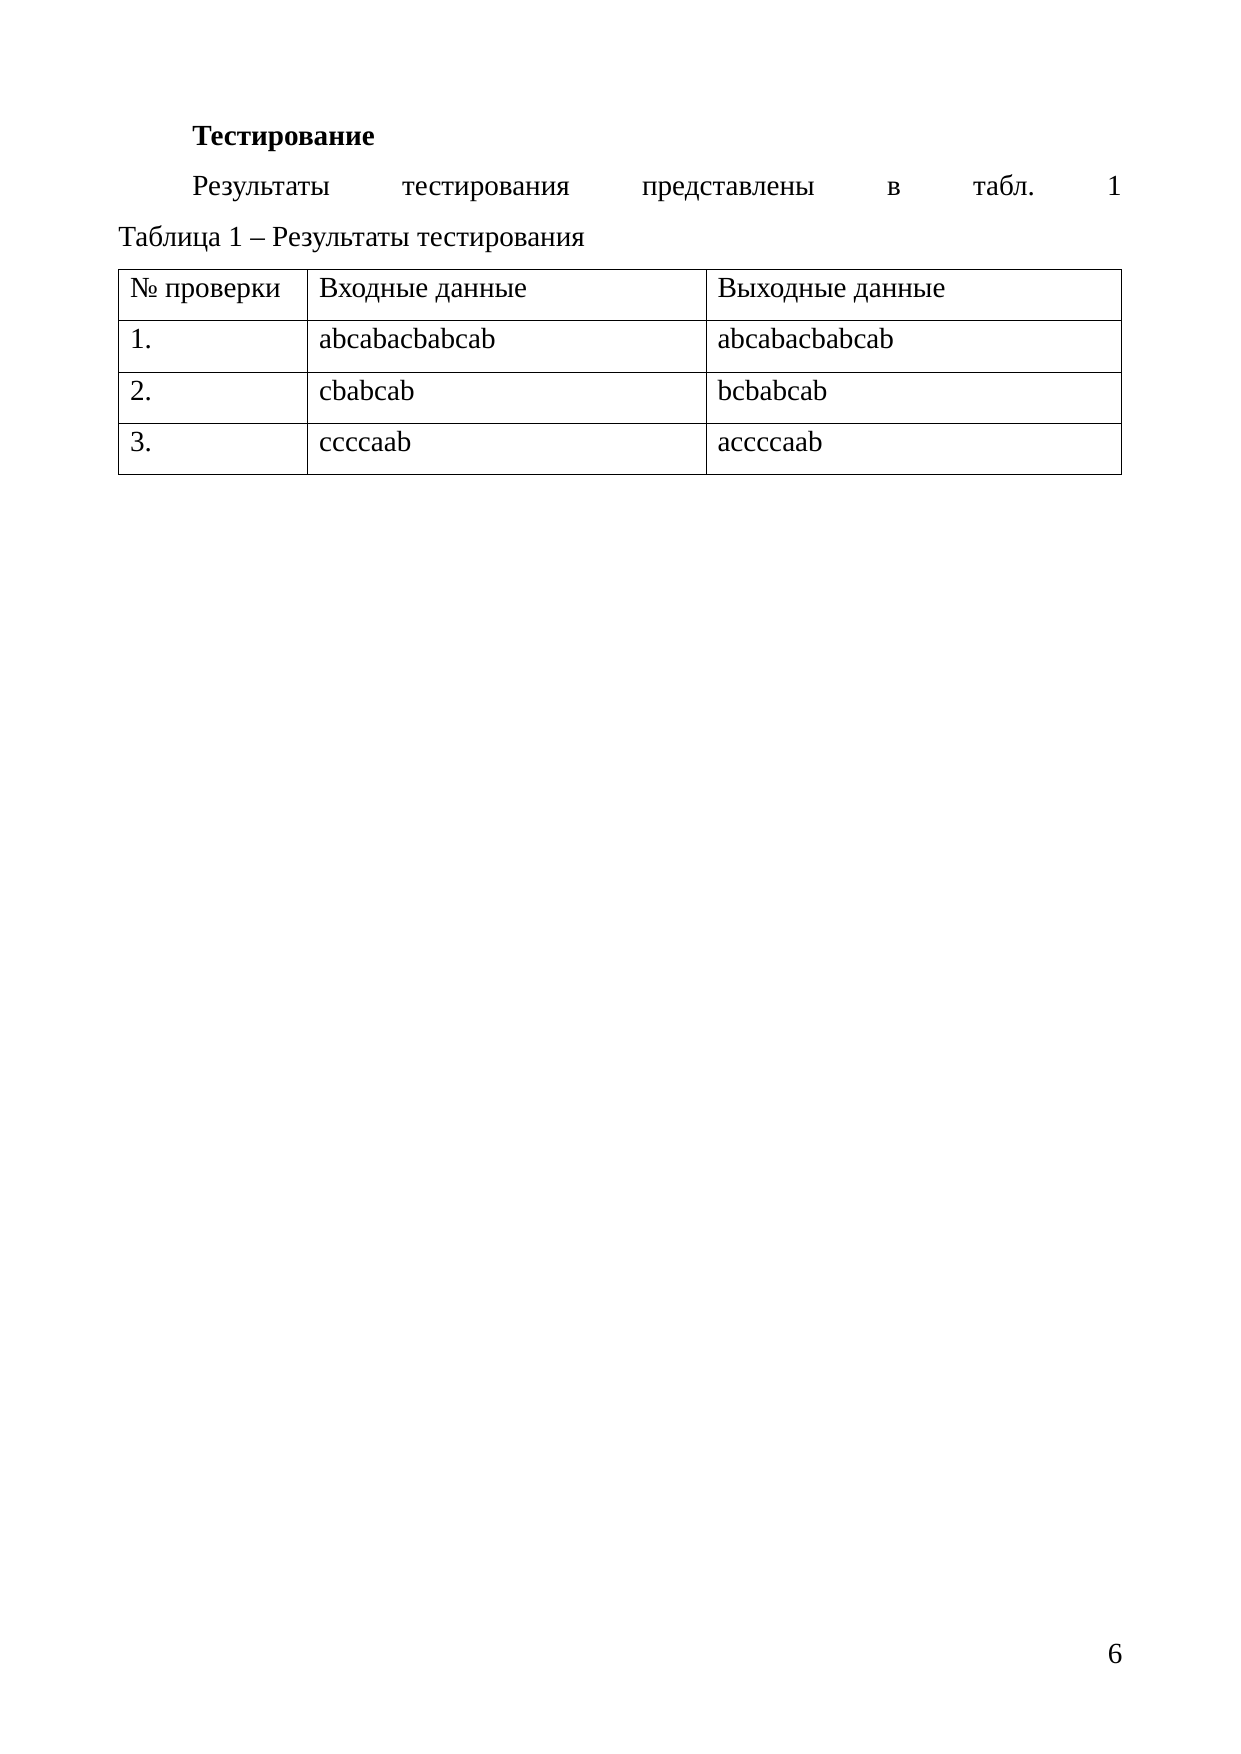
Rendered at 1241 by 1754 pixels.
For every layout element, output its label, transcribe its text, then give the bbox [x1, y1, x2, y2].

table_cell abcabacbabcab [707, 321, 1121, 372]
table_cell abcabacbabcab [308, 321, 706, 372]
text Тестирование [118, 118, 1122, 152]
table_header № проверки [119, 270, 307, 320]
table_cell cbabcab [308, 373, 706, 423]
table_cell 2. [119, 373, 307, 423]
table_cell 1. [119, 321, 307, 372]
text Результаты тестирования представлены в табл. 1 Таблица 1 – Результаты тестирования [118, 168, 1122, 252]
table_header Выходные данные [707, 270, 1121, 320]
table_header Входные данные [308, 270, 706, 320]
table_cell bcbabcab [707, 373, 1121, 423]
table_cell accccaab [707, 424, 1121, 474]
table_cell ccccaab [308, 424, 706, 474]
table_cell 3. [119, 424, 307, 474]
